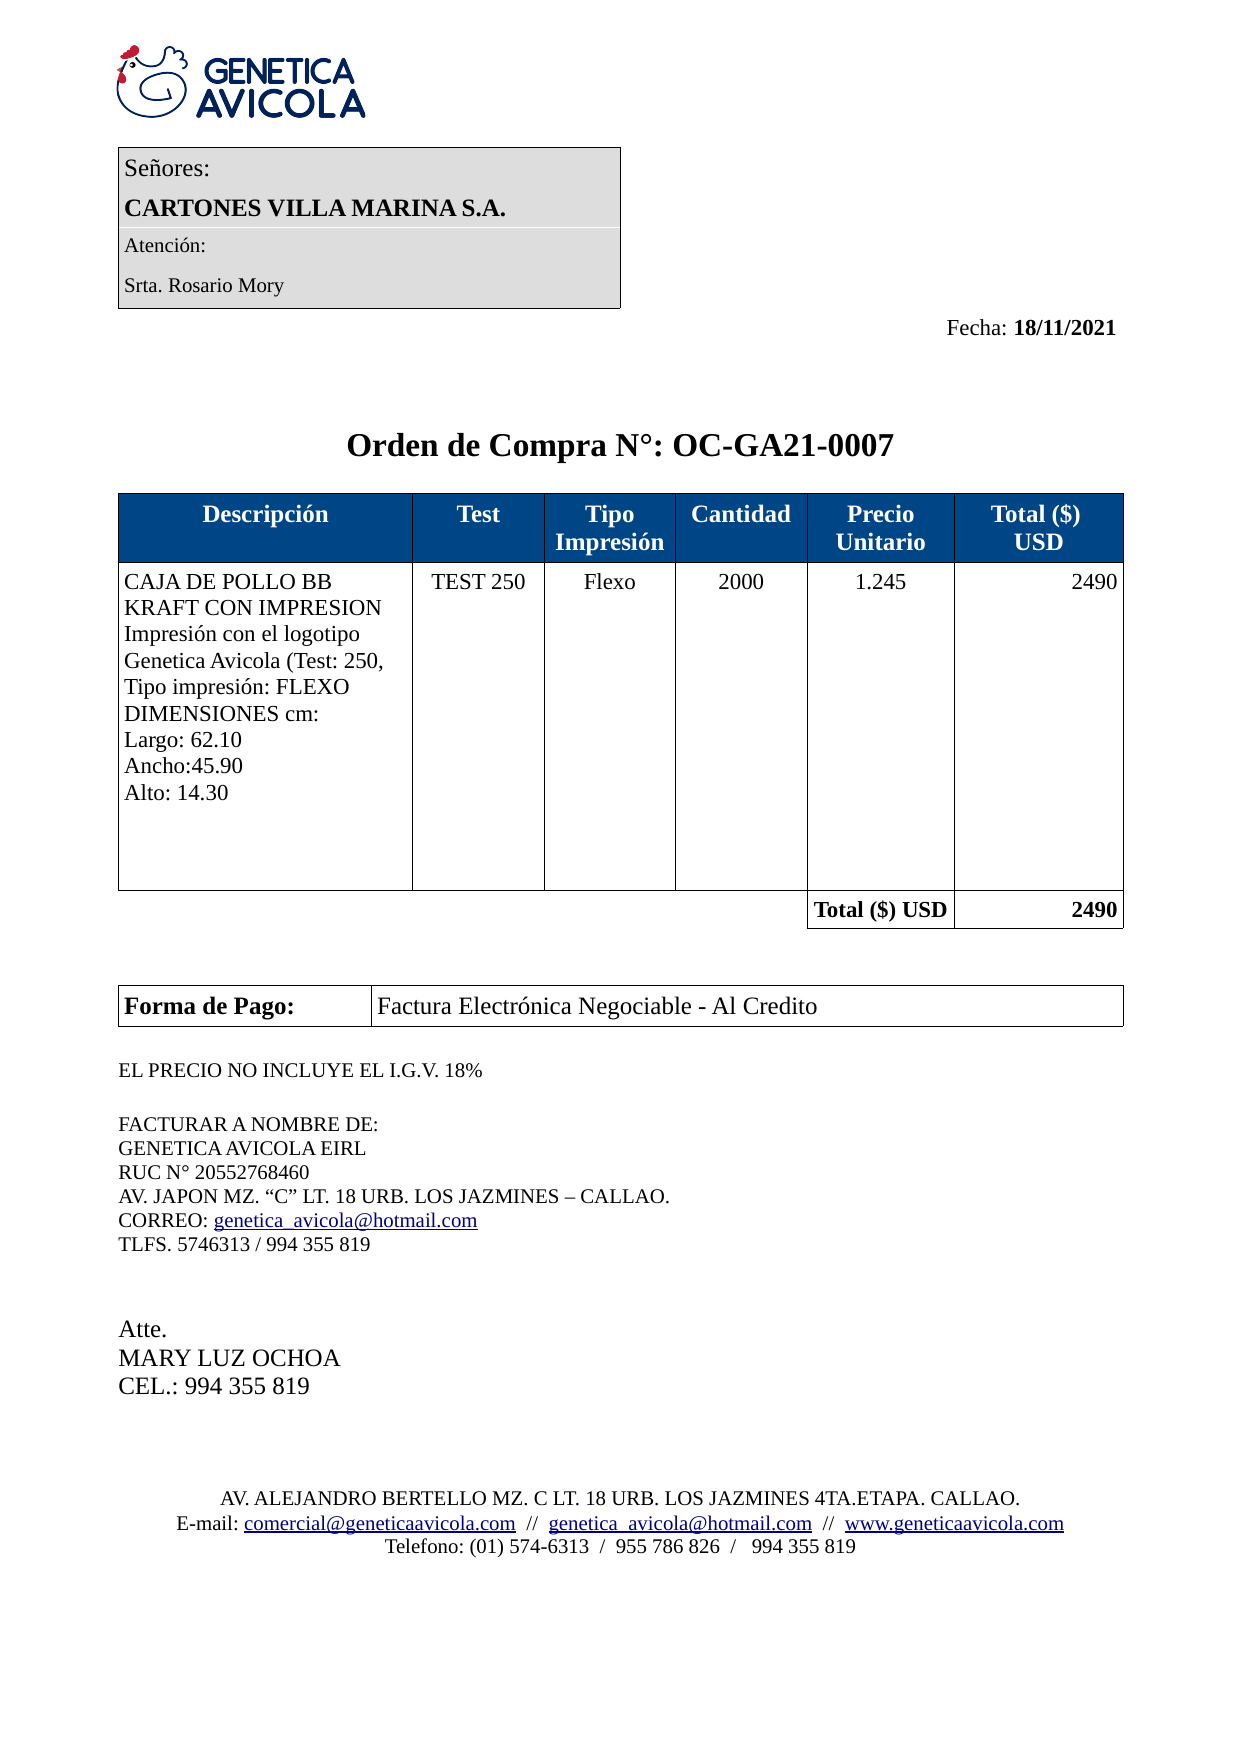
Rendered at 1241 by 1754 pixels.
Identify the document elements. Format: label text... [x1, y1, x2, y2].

table_header [621, 147, 1122, 187]
text AV. JAPON MZ. “C” LT. 18 URB. LOS JAZMINES – CALLAO. [118, 1184, 1122, 1208]
table_cell Orden de Compra N°: OC-GA21-0007 [118, 419, 1122, 469]
text MARY LUZ OCHOA [118, 1343, 1122, 1371]
table_header Test [413, 494, 544, 562]
text CEL.: 994 355 819 [118, 1371, 1122, 1400]
table_cell [118, 384, 620, 419]
table_cell [620, 346, 1122, 383]
table_cell [675, 891, 807, 928]
table_cell 2000 [676, 563, 807, 890]
table_header Tipo Impresión [545, 494, 675, 562]
table_header Descripción [119, 494, 412, 562]
table_header Total ($) USD [955, 494, 1123, 562]
table_cell [620, 384, 1122, 419]
picture [116, 45, 366, 118]
text RUC N° 20552768460 [118, 1160, 1122, 1184]
text Atte. [118, 1314, 1122, 1343]
table_cell [621, 268, 1122, 308]
table_cell [118, 891, 412, 928]
table_cell CAJA DE POLLO BB KRAFT CON IMPRESION Impresión con el logotipo Genetica Avicola (Test: 250, Tipo impresión: FLEXO DIMENSIONES cm: Largo: 62.10 Ancho:45.90 Alto: 14.30 [119, 563, 412, 890]
text CORREO: genetica_avicola@hotmail.com [118, 1208, 1122, 1232]
table_cell [621, 228, 1122, 268]
table_cell [621, 187, 1122, 227]
table_header Forma de Pago: [119, 986, 371, 1026]
text TLFS. 5746313 / 994 355 819 [118, 1232, 1122, 1256]
text GENETICA AVICOLA EIRL [118, 1136, 1122, 1160]
text FACTURAR A NOMBRE DE: [118, 1112, 1122, 1136]
table_cell 1.245 [808, 563, 954, 890]
table_cell Srta. Rosario Mory [119, 268, 620, 308]
table_cell [544, 891, 675, 928]
text Telefono: (01) 574-6313 / 955 786 826 / 994 355 819 [118, 1534, 1122, 1558]
table_cell CARTONES VILLA MARINA S.A. [119, 187, 620, 227]
table_cell Flexo [545, 563, 675, 890]
table_cell Atención: [119, 228, 620, 268]
table_header Factura Electrónica Negociable - Al Credito [372, 986, 1123, 1026]
table_header [118, 309, 620, 346]
table_header Señores: [119, 148, 620, 187]
table_cell [413, 891, 544, 928]
table_header Cantidad [676, 494, 807, 562]
table_header Precio Unitario [808, 494, 954, 562]
text E-mail: comercial@geneticaavicola.com // genetica_avicola@hotmail.com // www.geneticaavicola.com [118, 1510, 1122, 1534]
text AV. ALEJANDRO BERTELLO MZ. C LT. 18 URB. LOS JAZMINES 4TA.ETAPA. CALLAO. [118, 1486, 1122, 1510]
table_cell Total ($) USD [808, 891, 954, 928]
table_cell 2490 [955, 563, 1123, 890]
table_cell [118, 346, 620, 383]
text EL PRECIO NO INCLUYE EL I.G.V. 18% [118, 1054, 1122, 1083]
table_cell TEST 250 [413, 563, 544, 890]
table_cell 2490 [955, 891, 1123, 928]
table_header Fecha: 18/11/2021 [620, 308, 1122, 346]
